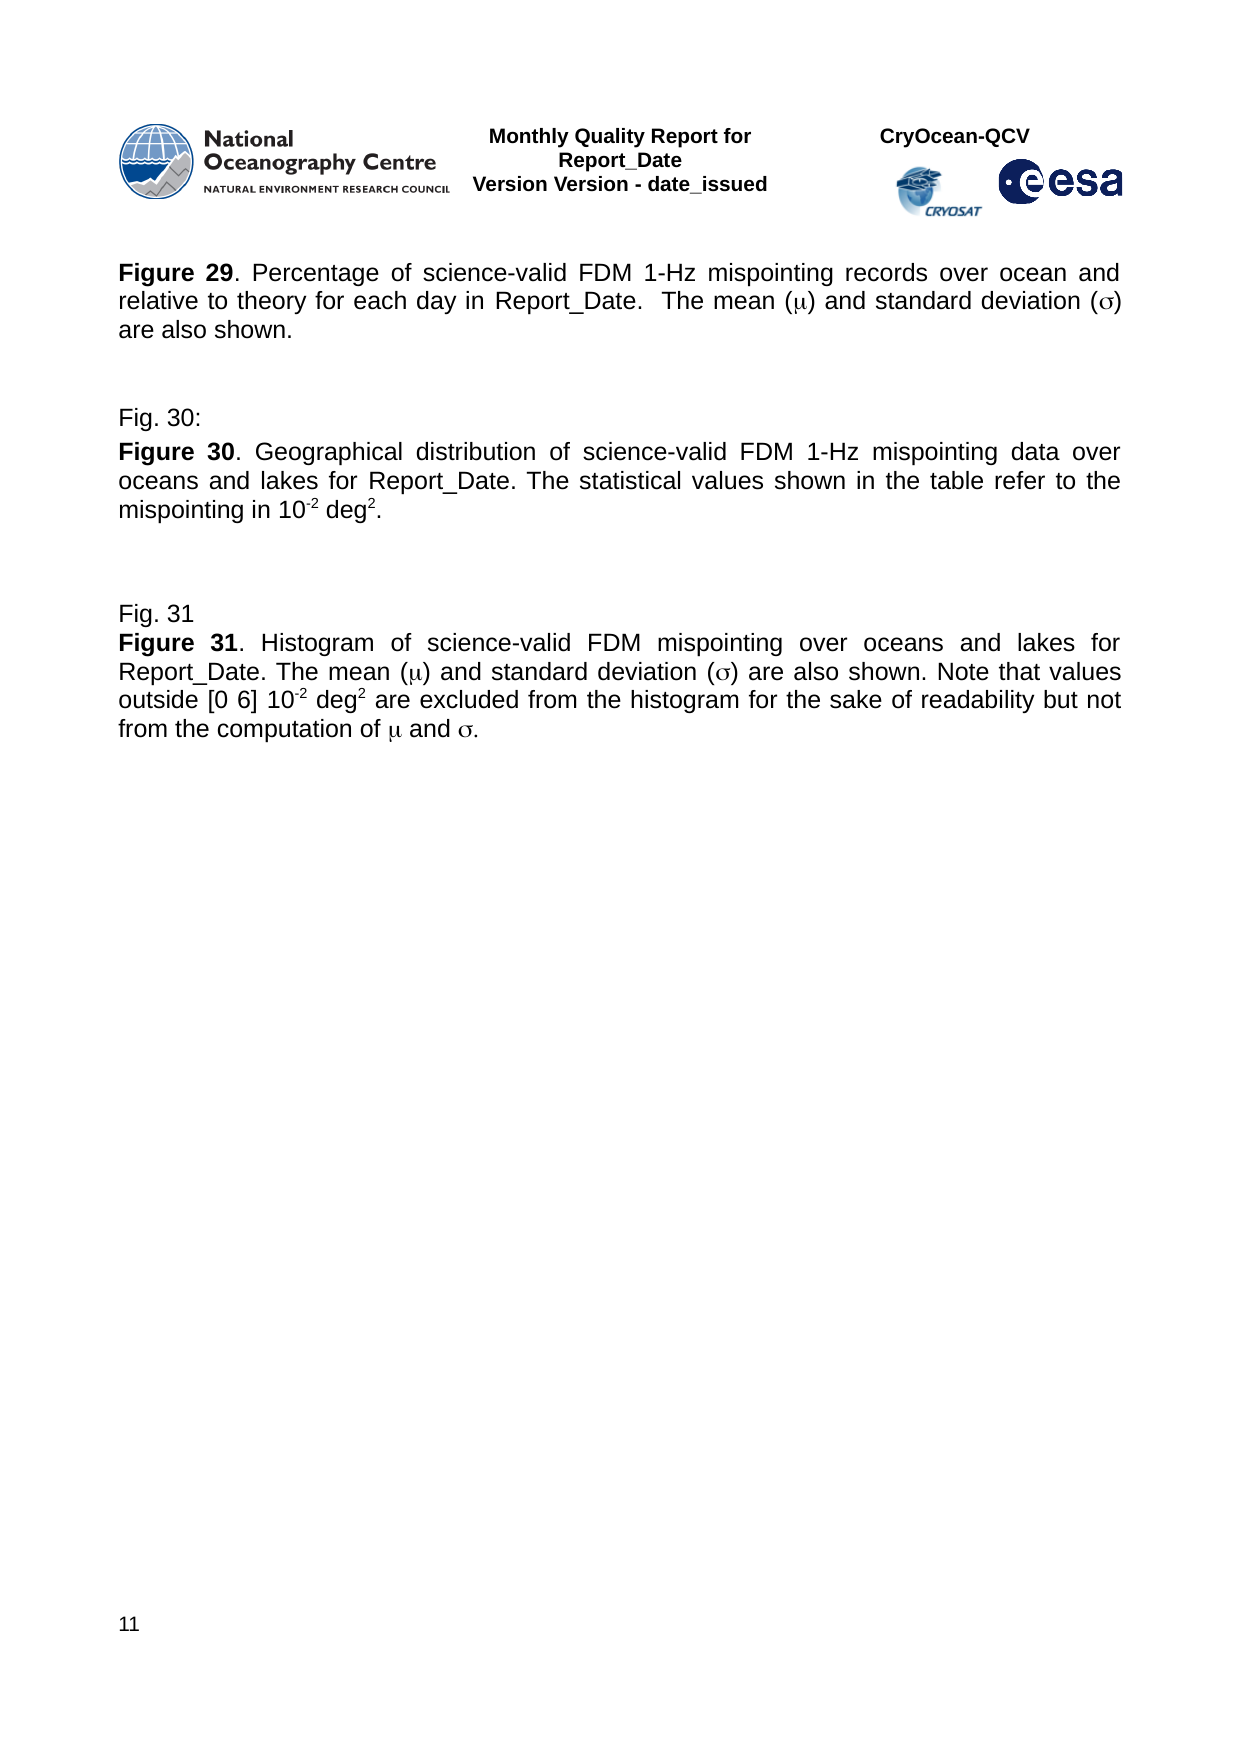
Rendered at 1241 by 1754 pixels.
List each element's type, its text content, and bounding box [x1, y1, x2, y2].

text Figure 29. Percentage of science-valid FDM 1-Hz mispointing records over ocean and relative to theory for each day in Report_Date. The mean (μ) and standard deviation (σ) are also shown. [118, 257, 1122, 344]
text Fig. 31 [118, 599, 1122, 628]
text Figure 30. Geographical distribution of science-valid FDM 1-Hz mispointing data over oceans and lakes for Report_Date. The statistical values shown in the table refer to the mispointing in 10-2 deg2. [118, 437, 1122, 524]
picture [876, 159, 1123, 224]
text Figure 31. Histogram of science-valid FDM mispointing over oceans and lakes for Report_Date. The mean (μ) and standard deviation (σ) are also shown. Note that values outside [0 6] 10-2 deg2 are excluded from the histogram for the sake of readability but not from the computation of μ and σ. [118, 628, 1122, 743]
text Fig. 30: [118, 403, 1122, 431]
